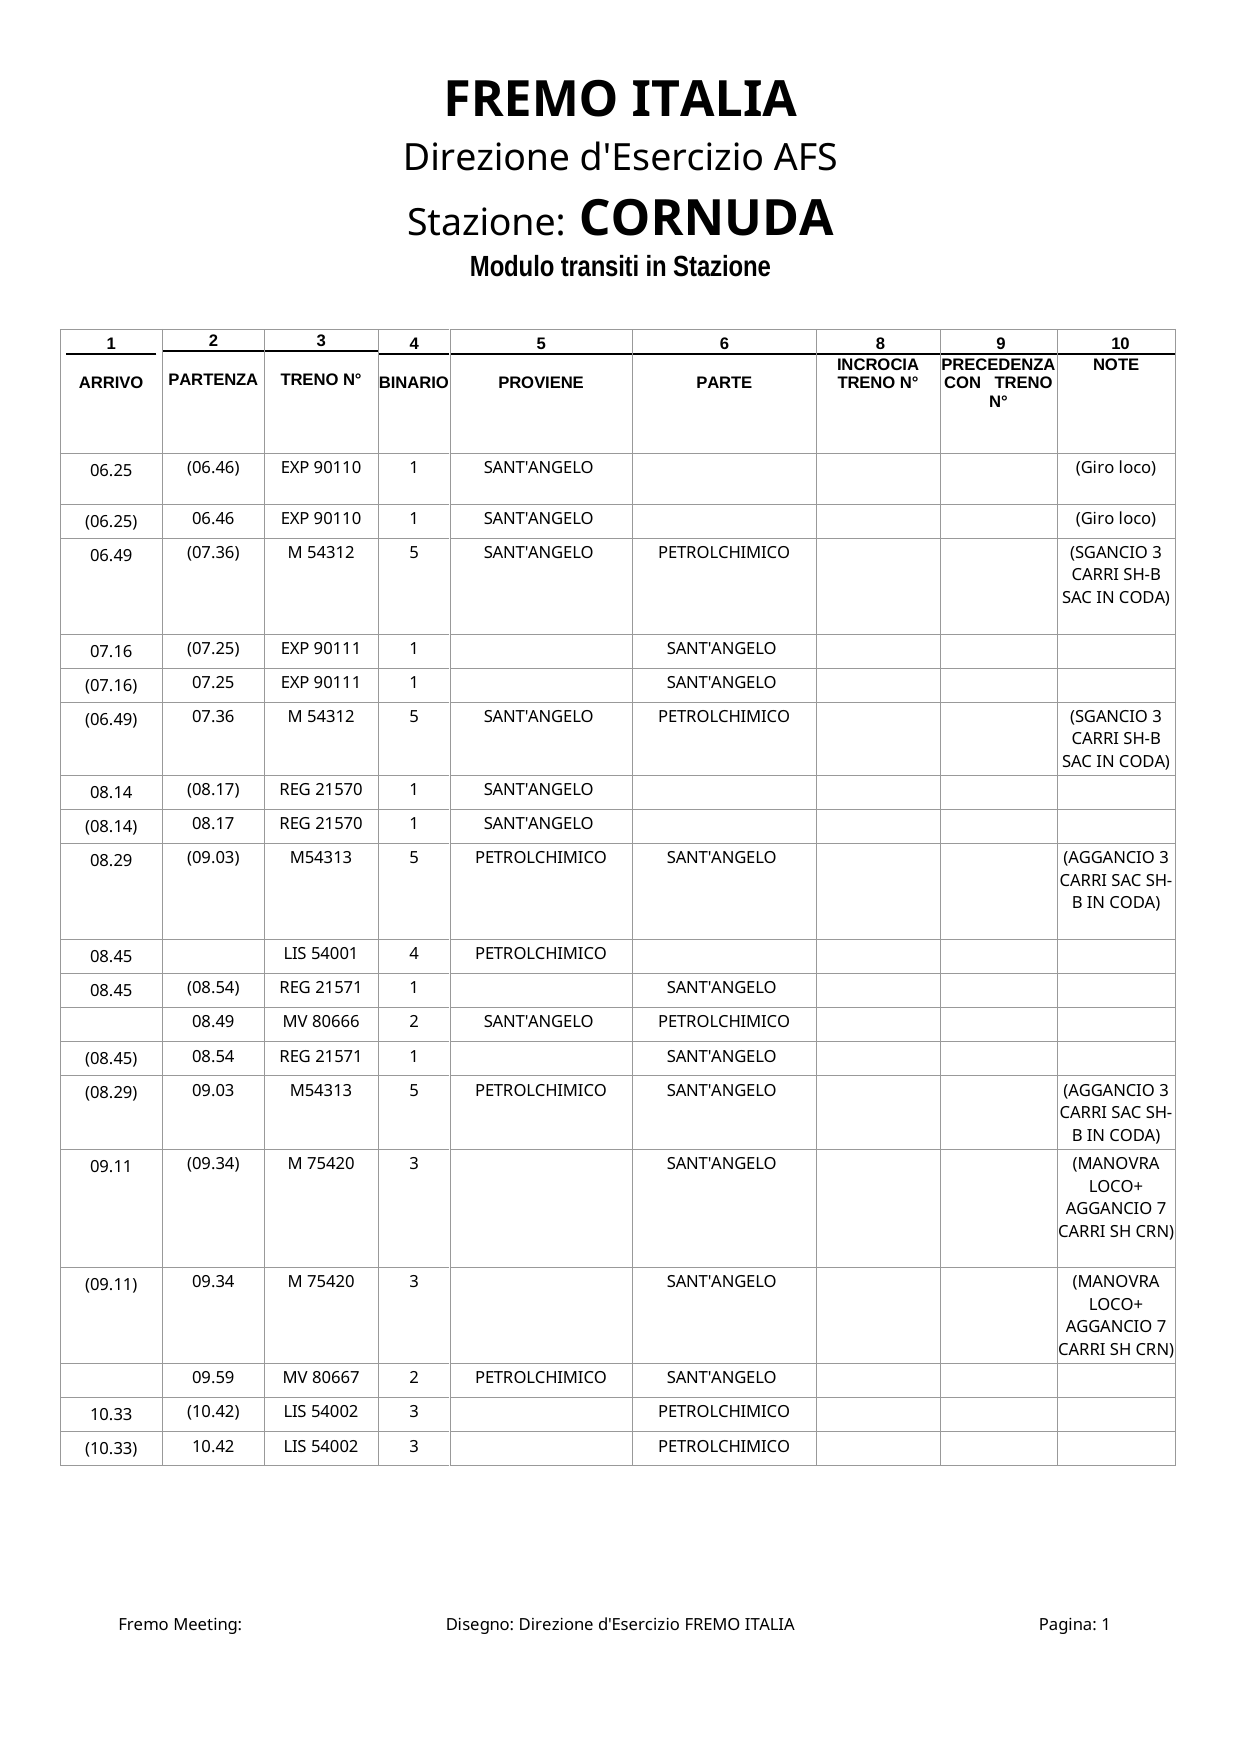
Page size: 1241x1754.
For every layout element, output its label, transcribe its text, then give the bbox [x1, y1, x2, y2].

table_cell 08.17 [163, 810, 264, 843]
table_cell 10.42 [163, 1432, 264, 1465]
table_header 2 PARTENZA [163, 330, 264, 350]
table_cell 09.11 [61, 1150, 162, 1267]
table_cell [817, 1364, 940, 1397]
table_cell [817, 1398, 940, 1431]
table_cell 3 [379, 1268, 449, 1363]
table_cell (06.49) [61, 703, 162, 775]
table_cell SANT'ANGELO [633, 669, 816, 702]
table_cell [941, 810, 1057, 843]
table_cell [451, 669, 632, 702]
table_cell 09.59 [163, 1364, 264, 1397]
table_cell REG 21571 [265, 974, 378, 1007]
table_cell [817, 1076, 940, 1149]
table_cell [817, 940, 940, 973]
table_cell EXP 90110 [265, 454, 378, 504]
table_cell [817, 776, 940, 809]
table_cell SANT'ANGELO [451, 539, 632, 634]
table_cell 5 [379, 703, 449, 775]
table_cell [817, 505, 940, 538]
table_cell 06.49 [61, 539, 162, 634]
table_cell 08.54 [163, 1042, 264, 1075]
table_cell [61, 1364, 162, 1397]
table_cell [1058, 940, 1175, 973]
table_cell (10.33) [61, 1432, 162, 1465]
table_cell 06.46 [163, 505, 264, 538]
table_cell 5 [379, 844, 449, 939]
table_cell (09.03) [163, 844, 264, 939]
table_cell (10.42) [163, 1398, 264, 1431]
table_cell 08.14 [61, 776, 162, 809]
table_cell 5 [379, 539, 449, 634]
table_cell MV 80667 [265, 1364, 378, 1397]
table_cell 08.45 [61, 974, 162, 1007]
table_cell M54313 [265, 1076, 378, 1149]
table_header 2 PARTENZA [163, 352, 264, 453]
table_cell REG 21571 [265, 1042, 378, 1075]
table_cell SANT'ANGELO [451, 1008, 632, 1041]
table_cell 1 [379, 776, 449, 809]
table_cell 2 [379, 1008, 449, 1041]
table_cell 3 [379, 1150, 449, 1267]
table_cell [941, 1042, 1057, 1075]
table_cell REG 21570 [265, 776, 378, 809]
table_cell [1058, 1042, 1175, 1075]
table_cell SANT'ANGELO [633, 974, 816, 1007]
table_cell [941, 703, 1057, 775]
table_cell [817, 1042, 940, 1075]
table_cell (06.46) [163, 454, 264, 504]
table_cell (SGANCIO 3 CARRI SH-B SAC IN CODA) [1058, 703, 1175, 775]
table_cell PETROLCHIMICO [633, 1398, 816, 1431]
table_cell [941, 1076, 1057, 1149]
table_cell [941, 505, 1057, 538]
table_cell EXP 90111 [265, 635, 378, 668]
table_header 3 TRENO N° [265, 330, 378, 350]
table_cell LIS 54002 [265, 1432, 378, 1465]
table_cell [941, 1398, 1057, 1431]
table_cell [941, 1364, 1057, 1397]
table_header 9 PRECEDENZA CON TRENO N° [941, 355, 1057, 453]
table_cell 2 [379, 1364, 449, 1397]
table_cell [1058, 810, 1175, 843]
table_cell (08.29) [61, 1076, 162, 1149]
table_cell 1 [379, 635, 449, 668]
table_cell 1 [379, 810, 449, 843]
table_cell 08.49 [163, 1008, 264, 1041]
table_cell [941, 844, 1057, 939]
table_cell (MANOVRA LOCO+ AGGANCIO 7 CARRI SH CRN) [1058, 1268, 1175, 1363]
table_cell [633, 940, 816, 973]
table_cell 1 [379, 505, 449, 538]
table_header 5 PROVIENE [451, 330, 632, 353]
table_cell (08.54) [163, 974, 264, 1007]
table_cell 07.25 [163, 669, 264, 702]
table_cell [1058, 974, 1175, 1007]
table_cell [817, 810, 940, 843]
table_cell 09.34 [163, 1268, 264, 1363]
table_cell 3 [379, 1432, 449, 1465]
table_cell [633, 454, 816, 504]
table_cell 3 [379, 1398, 449, 1431]
table_cell PETROLCHIMICO [451, 1076, 632, 1149]
table_cell [1058, 635, 1175, 668]
table_cell [817, 1008, 940, 1041]
table_cell [941, 454, 1057, 504]
table_cell [1058, 1398, 1175, 1431]
table_cell M 54312 [265, 703, 378, 775]
table_cell [633, 810, 816, 843]
table_cell SANT'ANGELO [451, 776, 632, 809]
table_header 4 BINARIO [379, 330, 449, 353]
table_cell [451, 1150, 632, 1267]
table_cell 06.25 [61, 454, 162, 504]
table_cell [817, 1150, 940, 1267]
table_cell [451, 1042, 632, 1075]
table_cell PETROLCHIMICO [451, 940, 632, 973]
table_cell [61, 1008, 162, 1041]
table_cell SANT'ANGELO [633, 1076, 816, 1149]
table_cell (07.16) [61, 669, 162, 702]
table_cell (07.36) [163, 539, 264, 634]
table_cell [633, 776, 816, 809]
table_cell PETROLCHIMICO [451, 844, 632, 939]
table_cell [941, 1150, 1057, 1267]
table_cell [817, 703, 940, 775]
table_cell [941, 1432, 1057, 1465]
table_cell [451, 974, 632, 1007]
table_cell 1 [379, 454, 449, 504]
table_cell PETROLCHIMICO [633, 1432, 816, 1465]
table_header 9 PRECEDENZA CON TRENO N° [941, 330, 1057, 353]
table_cell (07.25) [163, 635, 264, 668]
table_cell 08.45 [61, 940, 162, 973]
table_cell (06.25) [61, 505, 162, 538]
table_header 4 BINARIO [379, 355, 449, 453]
table_cell [817, 1268, 940, 1363]
table_cell (SGANCIO 3 CARRI SH-B SAC IN CODA) [1058, 539, 1175, 634]
table_cell [451, 1268, 632, 1363]
table_cell [817, 669, 940, 702]
table_header 6 PARTE [633, 330, 816, 353]
table_cell [941, 776, 1057, 809]
table_cell [817, 974, 940, 1007]
table_cell (08.14) [61, 810, 162, 843]
table_header 6 PARTE [633, 355, 816, 453]
table_cell [817, 1432, 940, 1465]
table_cell [941, 669, 1057, 702]
table_cell 1 [379, 1042, 449, 1075]
table_cell SANT'ANGELO [633, 635, 816, 668]
table_cell EXP 90110 [265, 505, 378, 538]
table_cell 5 [379, 1076, 449, 1149]
table_header 8 INCROCIA TRENO N° [817, 330, 940, 353]
table_cell 10.33 [61, 1398, 162, 1431]
table_cell [817, 454, 940, 504]
table_header 10 NOTE [1058, 355, 1175, 453]
table_cell [817, 844, 940, 939]
table_cell PETROLCHIMICO [633, 539, 816, 634]
table_cell PETROLCHIMICO [451, 1364, 632, 1397]
table_cell [1058, 669, 1175, 702]
table_cell [1058, 1364, 1175, 1397]
table_cell [1058, 776, 1175, 809]
table_cell SANT'ANGELO [633, 1364, 816, 1397]
table_cell (08.45) [61, 1042, 162, 1075]
table_cell SANT'ANGELO [633, 1268, 816, 1363]
table_cell (AGGANCIO 3 CARRI SAC SH-B IN CODA) [1058, 1076, 1175, 1149]
table_cell [941, 635, 1057, 668]
table_cell SANT'ANGELO [451, 454, 632, 504]
table_cell SANT'ANGELO [633, 1150, 816, 1267]
table_cell PETROLCHIMICO [633, 1008, 816, 1041]
table_cell 1 [379, 974, 449, 1007]
table_header 8 INCROCIA TRENO N° [817, 355, 940, 453]
table_cell 07.16 [61, 635, 162, 668]
table_header 3 TRENO N° [265, 352, 378, 453]
table_header 1 ARRIVO [61, 330, 162, 453]
table_cell SANT'ANGELO [633, 1042, 816, 1075]
table_cell 1 [379, 669, 449, 702]
table_cell [451, 635, 632, 668]
table_cell [817, 635, 940, 668]
table_cell SANT'ANGELO [633, 844, 816, 939]
table_cell SANT'ANGELO [451, 505, 632, 538]
table_cell LIS 54001 [265, 940, 378, 973]
table_cell SANT'ANGELO [451, 810, 632, 843]
table_cell [817, 539, 940, 634]
table_cell [633, 505, 816, 538]
table_cell [451, 1432, 632, 1465]
table_cell 4 [379, 940, 449, 973]
table_cell MV 80666 [265, 1008, 378, 1041]
table_cell M 75420 [265, 1268, 378, 1363]
table_cell (AGGANCIO 3 CARRI SAC SH-B IN CODA) [1058, 844, 1175, 939]
table_cell [941, 1008, 1057, 1041]
table_cell [941, 974, 1057, 1007]
table_header 10 NOTE [1058, 330, 1175, 353]
table_cell PETROLCHIMICO [633, 703, 816, 775]
table_cell M54313 [265, 844, 378, 939]
table_cell [941, 1268, 1057, 1363]
table_cell (09.11) [61, 1268, 162, 1363]
table_cell SANT'ANGELO [451, 703, 632, 775]
table_cell [1058, 1432, 1175, 1465]
table_cell M 54312 [265, 539, 378, 634]
table_cell [941, 539, 1057, 634]
table_cell LIS 54002 [265, 1398, 378, 1431]
table_cell EXP 90111 [265, 669, 378, 702]
table_cell M 75420 [265, 1150, 378, 1267]
table_header 5 PROVIENE [451, 355, 632, 453]
table_cell [163, 940, 264, 973]
table_cell [1058, 1008, 1175, 1041]
table_cell (MANOVRA LOCO+ AGGANCIO 7 CARRI SH CRN) [1058, 1150, 1175, 1267]
table_cell 07.36 [163, 703, 264, 775]
table_cell (09.34) [163, 1150, 264, 1267]
table_cell (Giro loco) [1058, 454, 1175, 504]
table_cell 08.29 [61, 844, 162, 939]
table_cell (08.17) [163, 776, 264, 809]
table_cell [941, 940, 1057, 973]
table_cell 09.03 [163, 1076, 264, 1149]
table_cell [451, 1398, 632, 1431]
table_cell (Giro loco) [1058, 505, 1175, 538]
table_cell REG 21570 [265, 810, 378, 843]
